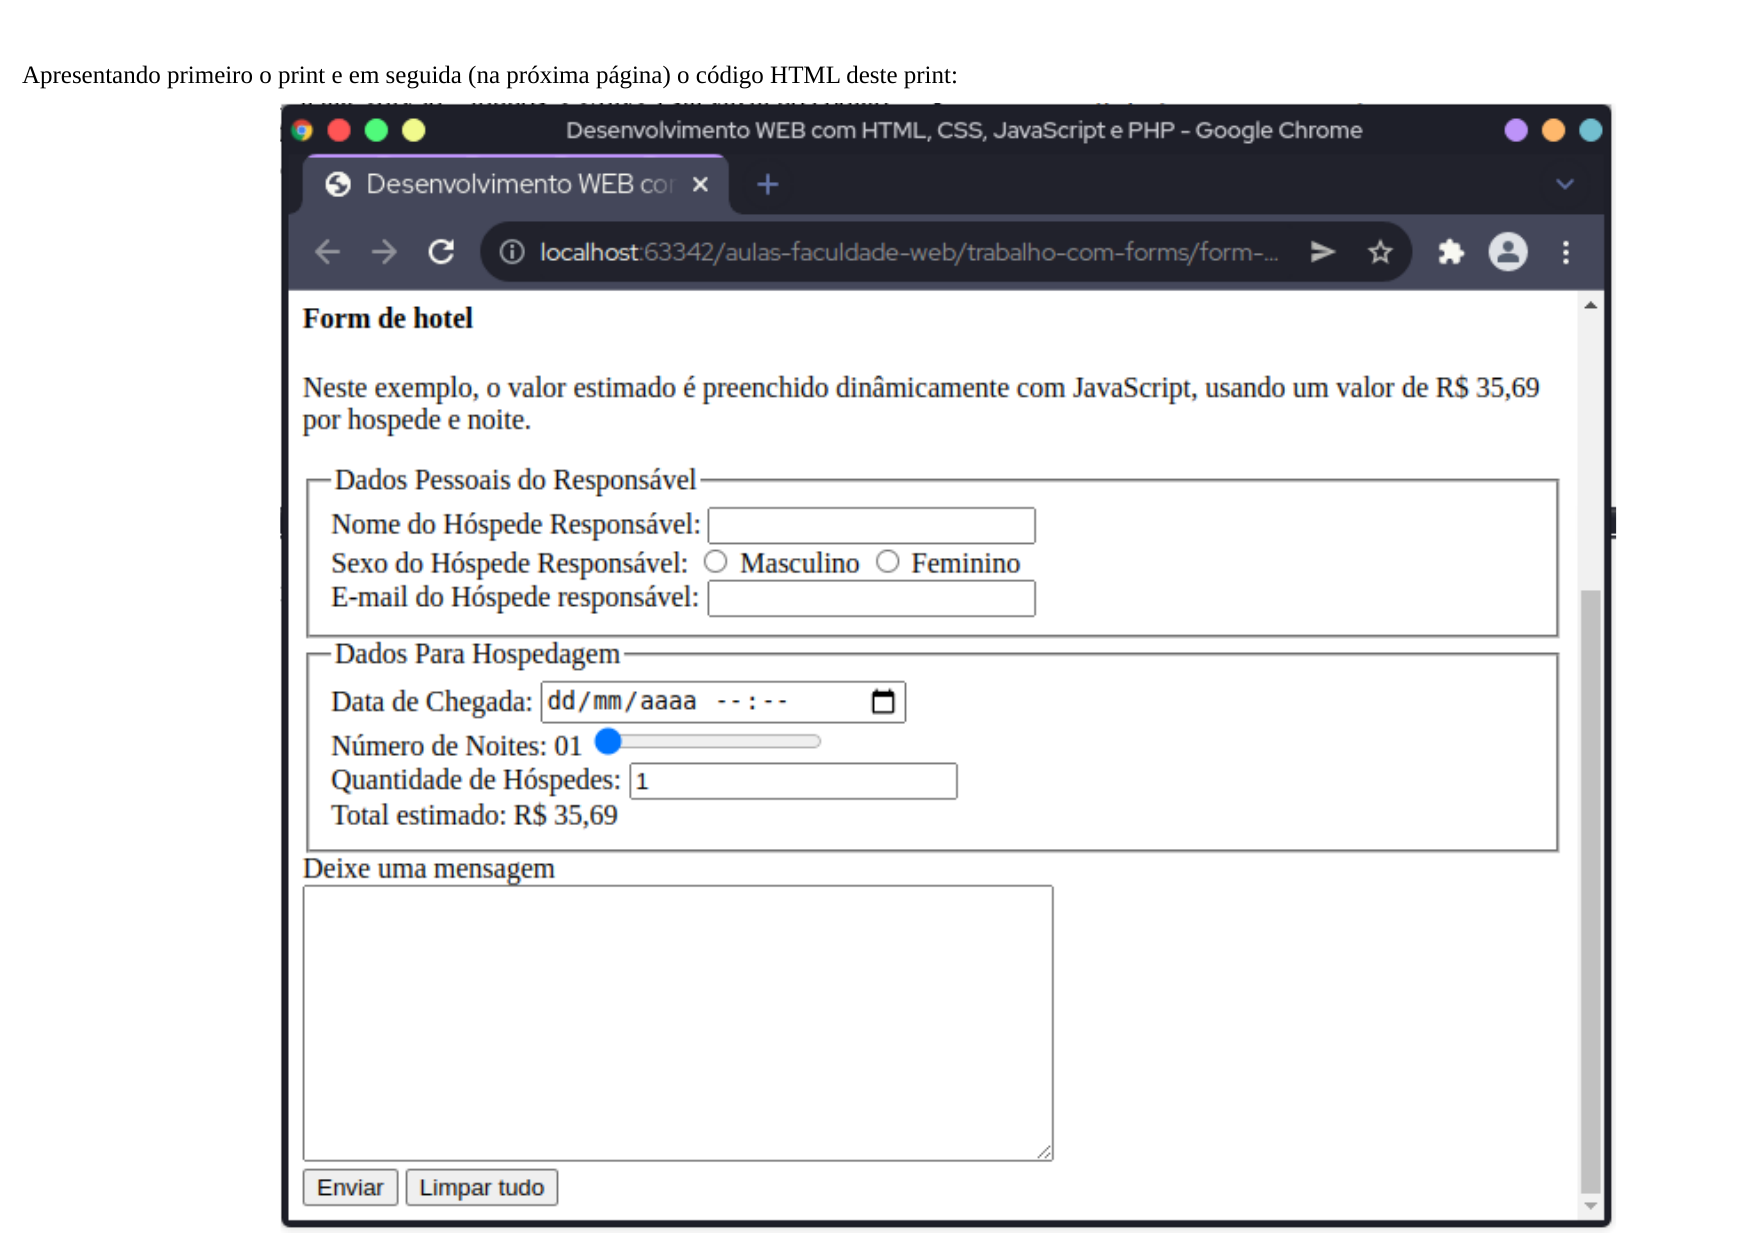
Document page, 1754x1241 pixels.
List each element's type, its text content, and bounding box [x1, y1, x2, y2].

text Apresentando primeiro o print e em seguida (na próxima página) o código HTML deste print: [22, 60, 1734, 89]
picture [280, 103, 1617, 1233]
